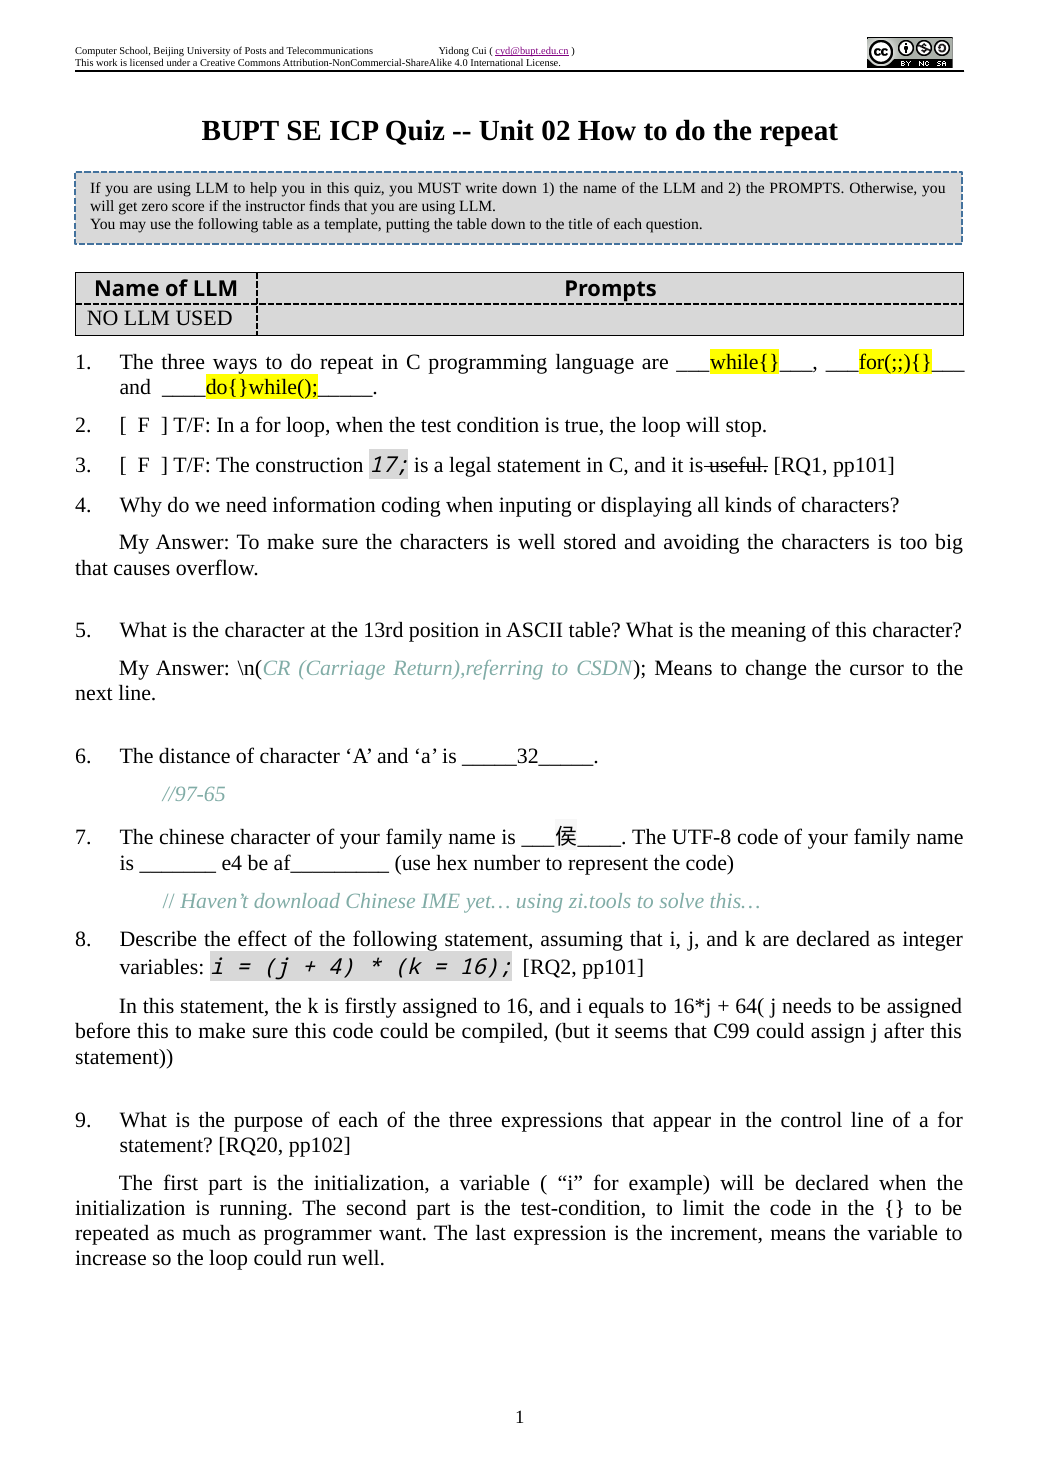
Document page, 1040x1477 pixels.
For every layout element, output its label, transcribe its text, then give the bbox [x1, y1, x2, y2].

text If you are using LLM to help you in this quiz, you MUST write down 1) the name of the LLM and 2) the PROMPTS. Otherwise, you will get zero score if the instructor finds that you are using LLM. [90, 179, 947, 215]
subtitle What is the purpose of each of the three expressions that appear in the control line of a for statement? [RQ20, pp102] [75, 1107, 964, 1157]
text You may use the following table as a template, putting the table down to the title of each question. [90, 215, 947, 233]
table_header Name of LLM [76, 273, 257, 303]
subtitle [ F ] T/F: The construction 17; is a legal statement in C, and it is useful. [RQ1, pp101] [408, 449, 964, 479]
text The first part is the initialization, a variable ( “i” for example) will be declared when the initialization is running. The second part is the test-condition, to limit the code in the {} to be repeated as much as programmer want. The last expression is the increment, means the variable to increase so the loop could run well. [75, 1169, 964, 1270]
table_cell NO LLM USED [76, 303, 257, 335]
subtitle The distance of character ‘A’ and ‘a’ is _____32_____. [75, 743, 964, 768]
subtitle The three ways to do repeat in C programming language are ___while{}___, ___for(;;){}___ and ____do{}while();_____. [75, 349, 964, 399]
subtitle The chinese character of your family name is ___侯____. The UTF-8 code of your family name is _______ e4 be af_________ (use hex number to represent the code) [75, 819, 964, 876]
text My Answer: To make sure the characters is well stored and avoiding the characters is too big that causes overflow. [75, 529, 964, 580]
text //97-65 [75, 781, 964, 806]
subtitle Describe the effect of the following statement, assuming that i, j, and k are declared as integer variables: i = (j + 4) * (k = 16); [RQ2, pp101] [75, 926, 964, 981]
subtitle What is the character at the 13rd position in ASCII table? What is the meaning of this character? [75, 617, 964, 643]
subtitle Why do we need information coding when inputing or displaying all kinds of characters? [75, 492, 964, 517]
subtitle [ F ] T/F: The construction 17; is a legal statement in C, and it is useful. [RQ1, pp101] [75, 449, 369, 479]
table_header Prompts [257, 273, 963, 303]
text In this statement, the k is firstly assigned to 16, and i equals to 16*j + 64( j needs to be assigned before this to make sure this code could be compiled, (but it seems that C99 could assign j after this statement)) [75, 993, 964, 1069]
text // Haven’t download Chinese IME yet… using zi.tools to solve this… [75, 888, 964, 913]
table_cell [257, 303, 963, 335]
text My Answer: \n(CR (Carriage Return),referring to CSDN); Means to change the cursor to the next line. [75, 655, 964, 706]
subtitle [ F ] T/F: In a for loop, when the test condition is true, the loop will stop. [75, 412, 964, 437]
picture [867, 37, 953, 68]
title BUPT SE ICP Quiz -- Unit 02 How to do the repeat [75, 113, 964, 147]
